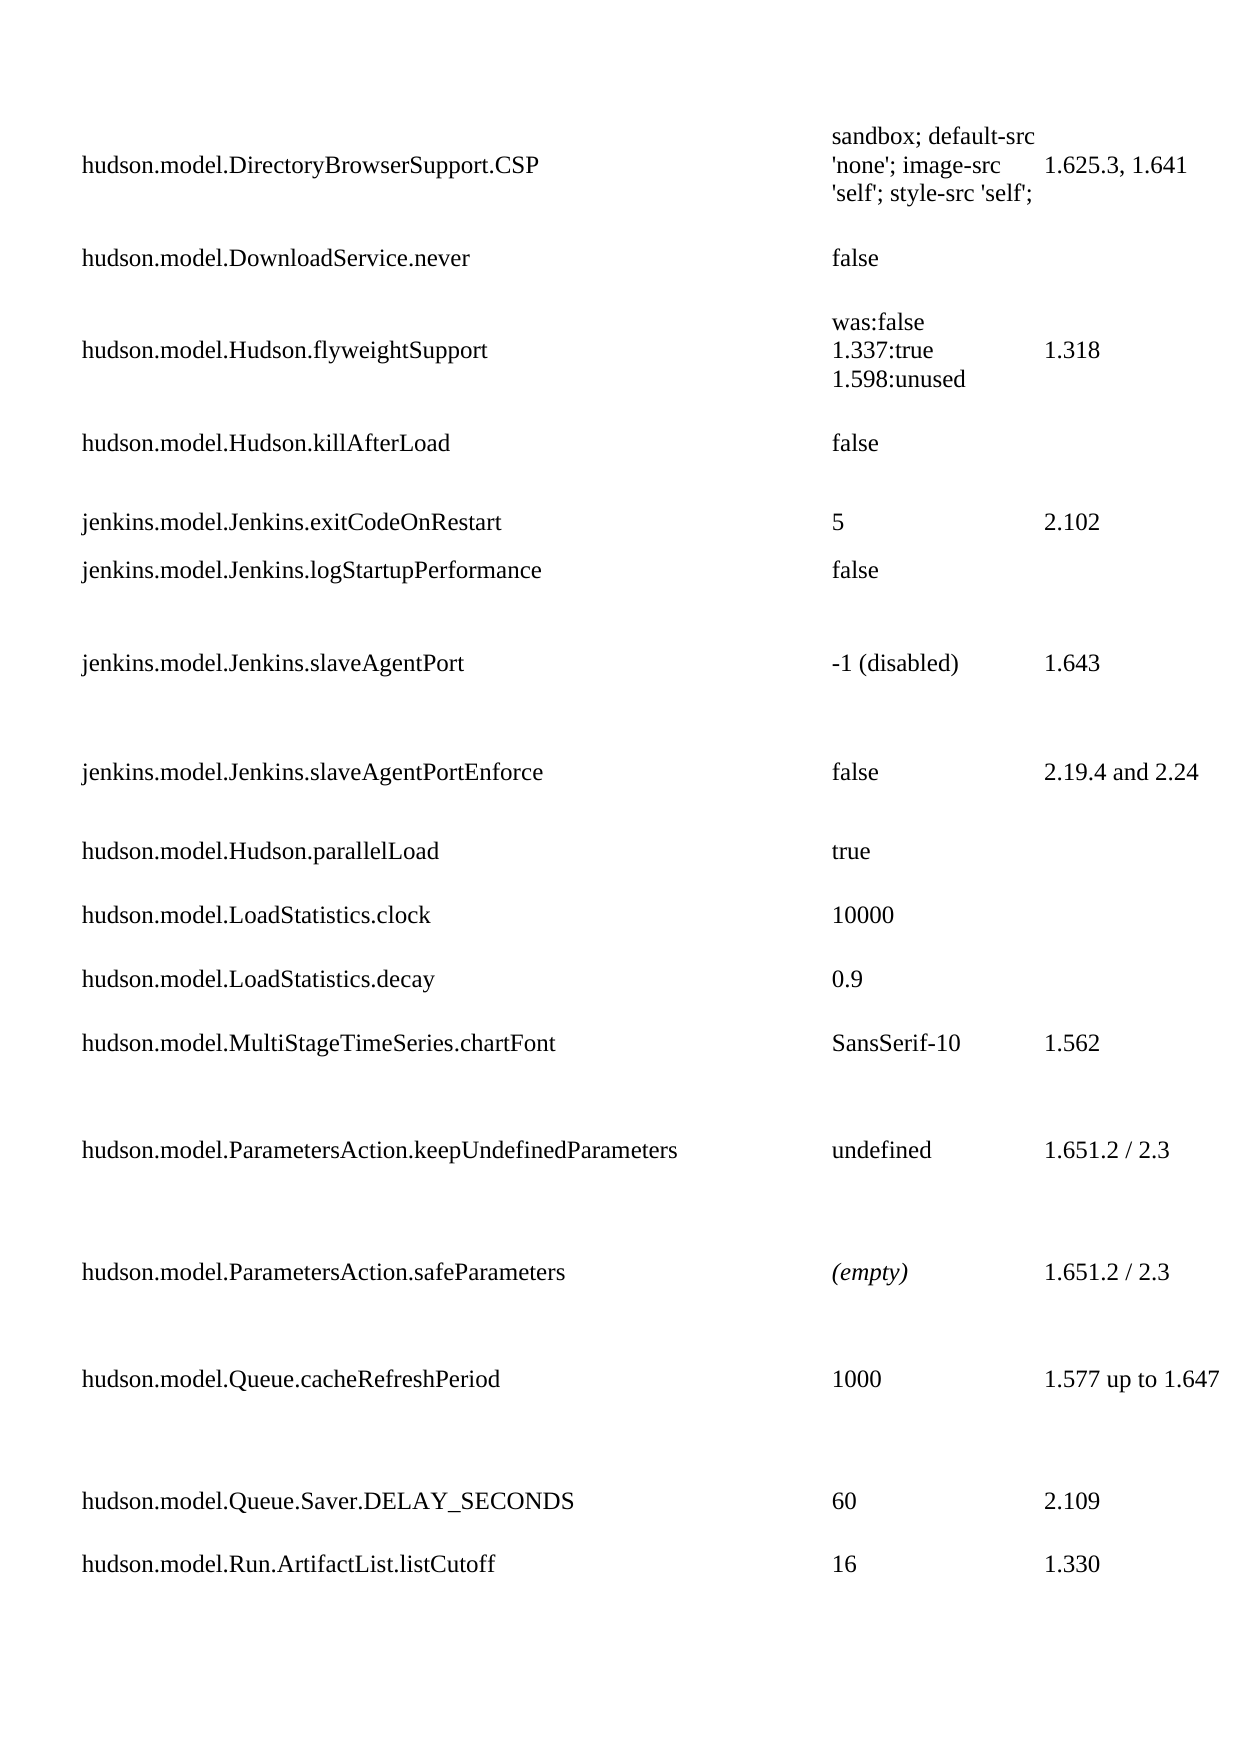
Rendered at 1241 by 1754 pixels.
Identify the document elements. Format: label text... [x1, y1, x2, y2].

table_cell 5 [829, 489, 1041, 553]
table_cell jenkins.model.Jenkins.exitCodeOnRestart [79, 489, 829, 553]
table_cell false [829, 240, 1041, 304]
table_cell true [829, 833, 1041, 897]
table_cell [1041, 897, 1240, 961]
table_cell hudson.model.Queue.Saver.DELAY_SECONDS [79, 1454, 829, 1546]
table_cell 16 [829, 1546, 1041, 1610]
table_cell 2.109 [1041, 1454, 1240, 1546]
table_cell hudson.model.Run.ArtifactList.listCutoff [79, 1546, 829, 1610]
table_cell hudson.model.Hudson.flyweightSupport [79, 304, 829, 425]
table_cell jenkins.model.Jenkins.slaveAgentPort [79, 617, 829, 738]
table_cell [1041, 961, 1240, 1025]
table_cell [1041, 833, 1240, 897]
table_cell hudson.model.LoadStatistics.decay [79, 961, 829, 1025]
table_cell sandbox; default-src 'none'; image-src 'self'; style-src 'self'; [829, 118, 1041, 240]
table_cell 0.9 [829, 961, 1041, 1025]
table_cell [1041, 425, 1240, 489]
table_cell [1041, 553, 1240, 617]
table_cell undefined [829, 1090, 1041, 1240]
table_cell 1.625.3, 1.641 [1041, 118, 1240, 240]
table_cell 1.330 [1041, 1546, 1240, 1610]
table_cell 1.562 [1041, 1025, 1240, 1089]
table_cell 1.651.2 / 2.3 [1041, 1090, 1240, 1240]
table_cell [1041, 240, 1240, 304]
table_cell was:false 1.337:true 1.598:unused [829, 304, 1041, 425]
table_cell false [829, 425, 1041, 489]
table_cell hudson.model.Hudson.parallelLoad [79, 833, 829, 897]
table_cell SansSerif-10 [829, 1025, 1041, 1089]
table_cell 2.102 [1041, 489, 1240, 553]
table_cell 2.19.4 and 2.24 [1041, 738, 1240, 833]
table_cell 1.318 [1041, 304, 1240, 425]
table_cell hudson.model.DownloadService.never [79, 240, 829, 304]
table_cell hudson.model.Queue.cacheRefreshPeriod [79, 1333, 829, 1454]
table_cell hudson.model.ParametersAction.safeParameters [79, 1240, 829, 1333]
table_cell jenkins.model.Jenkins.slaveAgentPortEnforce [79, 738, 829, 833]
table_cell false [829, 553, 1041, 617]
table_cell (empty) [829, 1240, 1041, 1333]
table_cell 60 [829, 1454, 1041, 1546]
table_cell false [829, 738, 1041, 833]
table_cell 1.577 up to 1.647 [1041, 1333, 1240, 1454]
table_cell 10000 [829, 897, 1041, 961]
table_cell 1000 [829, 1333, 1041, 1454]
table_cell hudson.model.LoadStatistics.clock [79, 897, 829, 961]
table_cell hudson.model.MultiStageTimeSeries.chartFont [79, 1025, 829, 1089]
table_cell hudson.model.ParametersAction.keepUndefinedParameters [79, 1090, 829, 1240]
table_cell hudson.model.Hudson.killAfterLoad [79, 425, 829, 489]
table_cell 1.651.2 / 2.3 [1041, 1240, 1240, 1333]
table_cell hudson.model.DirectoryBrowserSupport.CSP [79, 118, 829, 240]
table_cell -1 (disabled) [829, 617, 1041, 738]
table_cell 1.643 [1041, 617, 1240, 738]
table_cell jenkins.model.Jenkins.logStartupPerformance [79, 553, 829, 617]
